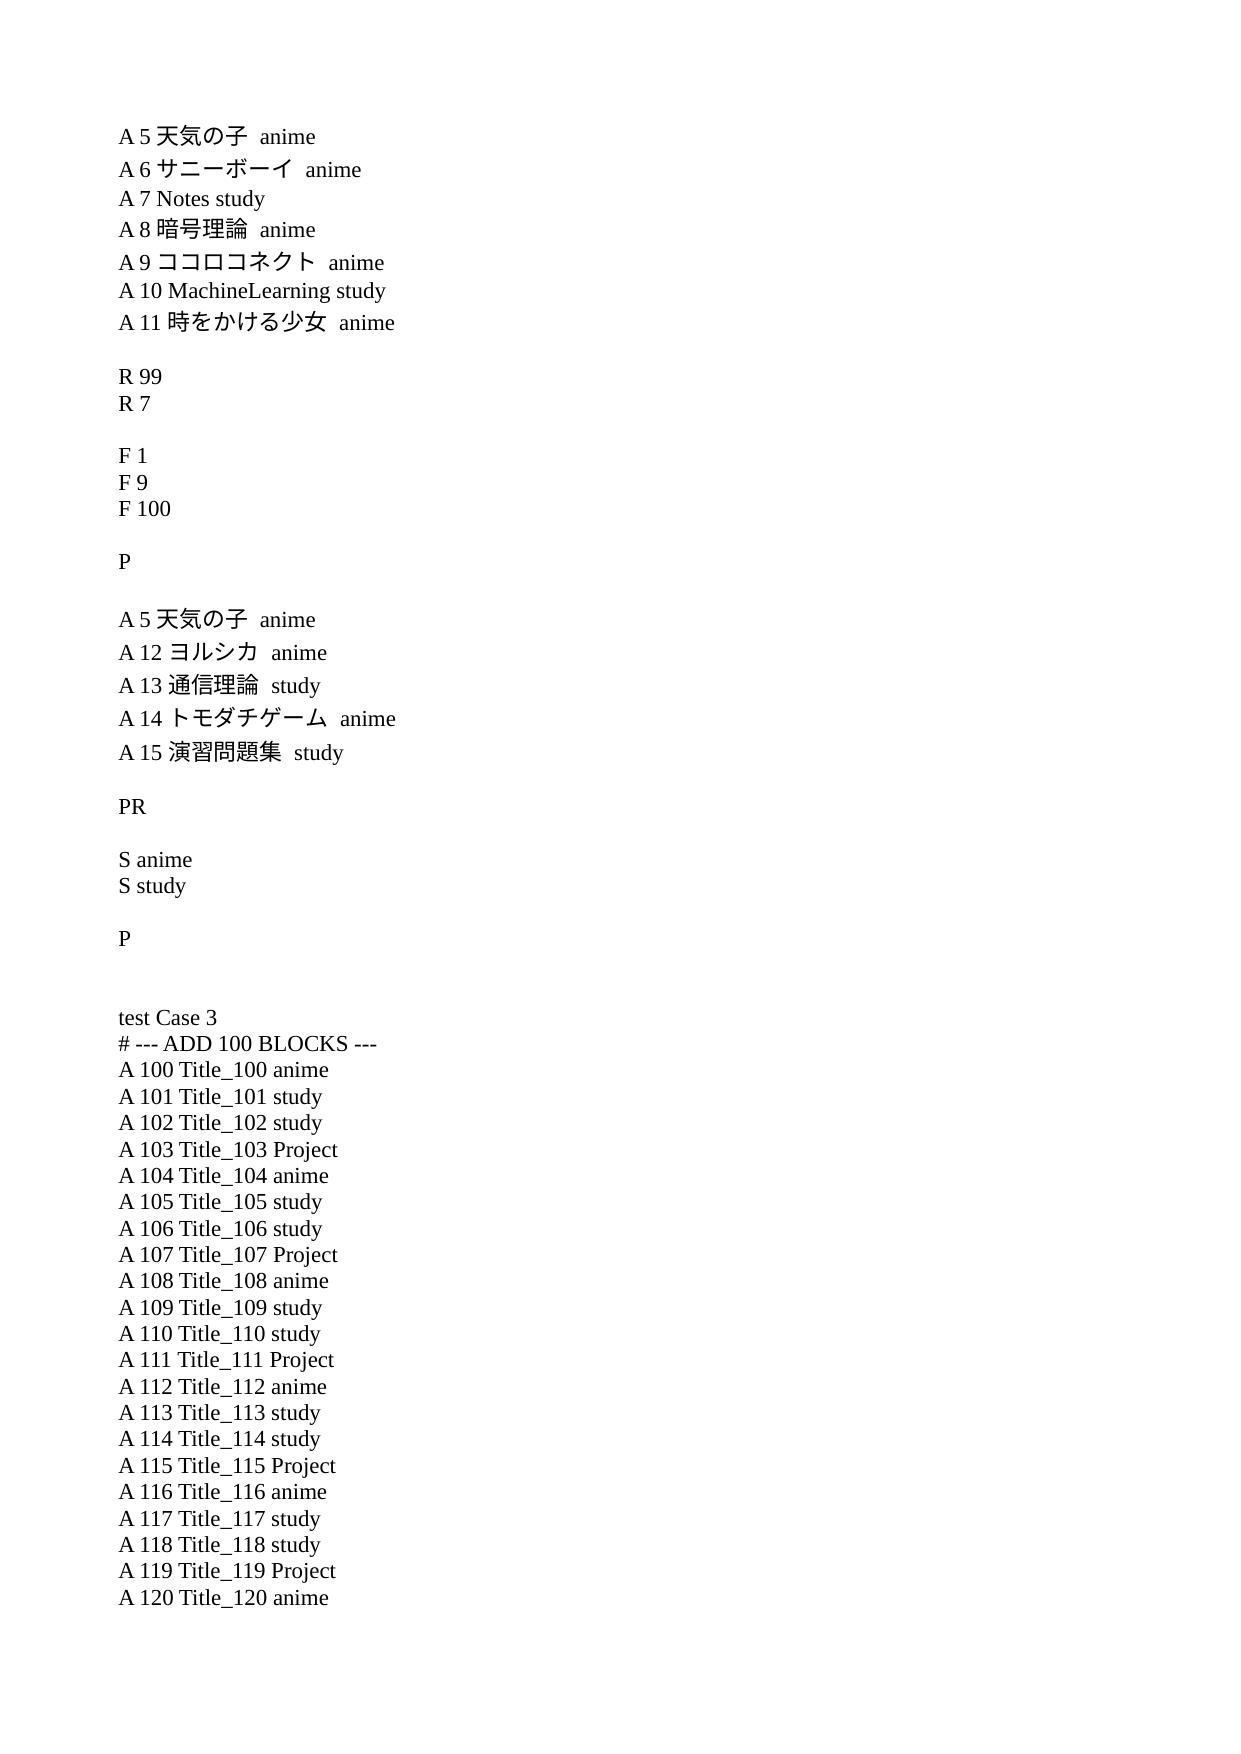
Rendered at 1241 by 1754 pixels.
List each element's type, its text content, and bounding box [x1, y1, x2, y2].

text A 113 Title_113 study [118, 1399, 1122, 1426]
text A 5 天気の子 anime [118, 601, 1122, 634]
text A 117 Title_117 study [118, 1504, 1122, 1531]
text A 15 演習問題集 study [118, 733, 1122, 767]
text F 100 [118, 495, 1122, 521]
text # --- ADD 100 BLOCKS --- [118, 1030, 1122, 1057]
text A 13 通信理論 study [118, 667, 1122, 700]
text R 7 [118, 390, 1122, 416]
text A 103 Title_103 Project [118, 1136, 1122, 1162]
text A 114 Title_114 study [118, 1426, 1122, 1452]
text A 115 Title_115 Project [118, 1452, 1122, 1478]
text A 100 Title_100 anime [118, 1057, 1122, 1083]
text A 118 Title_118 study [118, 1531, 1122, 1557]
text PR [118, 793, 1122, 819]
text A 10 MachineLearning study [118, 277, 1122, 304]
text A 107 Title_107 Project [118, 1241, 1122, 1267]
text A 102 Title_102 study [118, 1109, 1122, 1136]
text F 1 [118, 442, 1122, 469]
text A 7 Notes study [118, 184, 1122, 211]
text A 104 Title_104 anime [118, 1162, 1122, 1188]
text A 106 Title_106 study [118, 1215, 1122, 1241]
text A 8 暗号理論 anime [118, 211, 1122, 244]
text A 6 サニーボーイ anime [118, 151, 1122, 184]
text A 109 Title_109 study [118, 1294, 1122, 1320]
text A 12 ヨルシカ anime [118, 634, 1122, 667]
text A 101 Title_101 study [118, 1083, 1122, 1109]
text test Case 3 [118, 1004, 1122, 1030]
text A 9 ココロコネクト anime [118, 244, 1122, 277]
text A 120 Title_120 anime [118, 1584, 1122, 1610]
text S study [118, 872, 1122, 898]
text A 11 時をかける少女 anime [118, 304, 1122, 337]
text P [118, 925, 1122, 951]
text A 105 Title_105 study [118, 1188, 1122, 1215]
text S anime [118, 846, 1122, 872]
text F 9 [118, 469, 1122, 495]
text A 112 Title_112 anime [118, 1373, 1122, 1399]
text A 116 Title_116 anime [118, 1478, 1122, 1504]
text A 110 Title_110 study [118, 1320, 1122, 1346]
text A 111 Title_111 Project [118, 1346, 1122, 1373]
text A 108 Title_108 anime [118, 1267, 1122, 1294]
text A 119 Title_119 Project [118, 1557, 1122, 1584]
text P [118, 548, 1122, 574]
text A 5 天気の子 anime [118, 118, 1122, 151]
text A 14 トモダチゲーム anime [118, 700, 1122, 733]
text R 99 [118, 363, 1122, 390]
